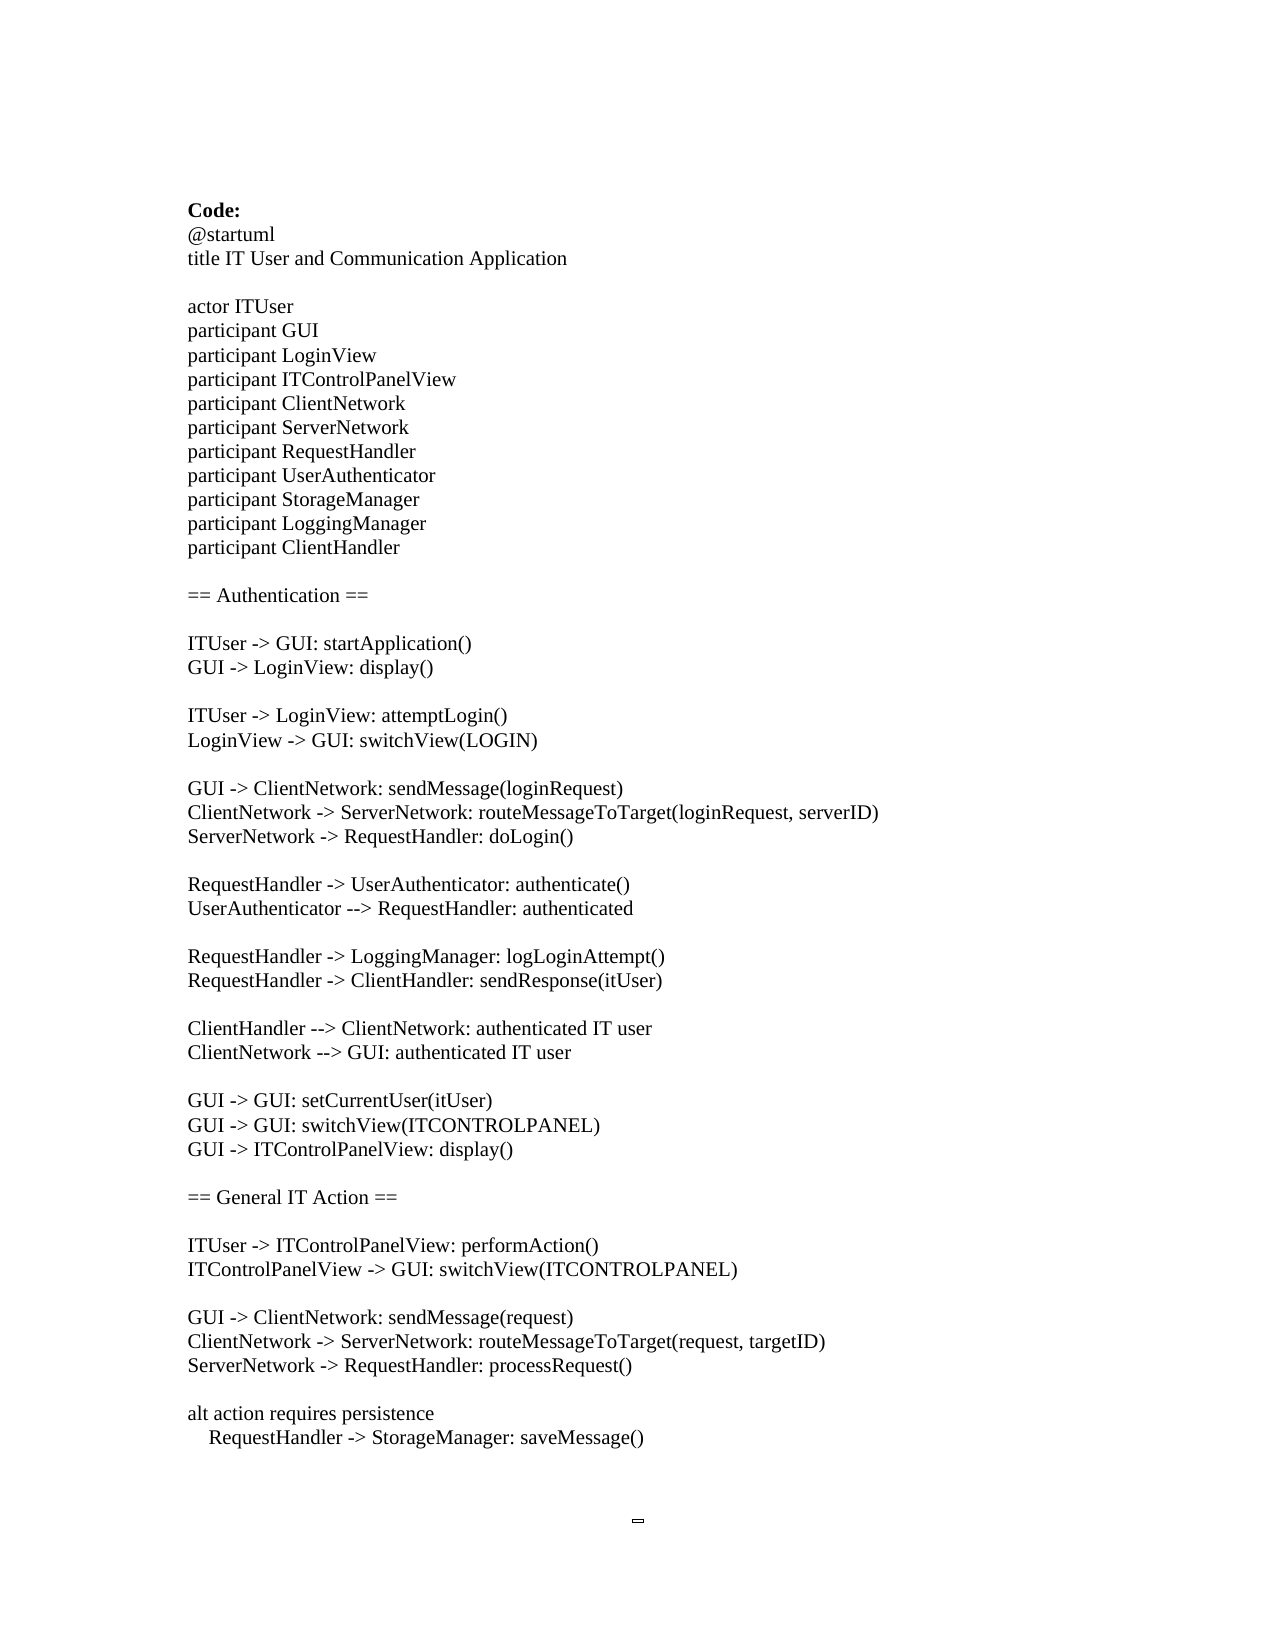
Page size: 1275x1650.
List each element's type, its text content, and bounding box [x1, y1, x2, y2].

text ServerNetwork -> RequestHandler: processRequest() [187, 1353, 1087, 1377]
text participant GUI [187, 318, 1087, 342]
text title IT User and Communication Application [187, 246, 1087, 270]
text UserAuthenticator --> RequestHandler: authenticated [187, 896, 1087, 920]
text ClientNetwork -> ServerNetwork: routeMessageToTarget(request, targetID) [187, 1329, 1087, 1353]
text participant ClientNetwork [187, 391, 1087, 415]
text ClientNetwork -> ServerNetwork: routeMessageToTarget(loginRequest, serverID) [187, 800, 1087, 824]
text ITUser -> GUI: startApplication() [187, 631, 1087, 655]
text ClientNetwork --> GUI: authenticated IT user [187, 1040, 1087, 1064]
text participant LoggingManager [187, 511, 1087, 535]
text ITUser -> LoginView: attemptLogin() [187, 703, 1087, 727]
text participant ClientHandler [187, 535, 1087, 559]
text alt action requires persistence [187, 1401, 1087, 1425]
text ITUser -> ITControlPanelView: performAction() [187, 1233, 1087, 1257]
text participant UserAuthenticator [187, 463, 1087, 487]
text participant StorageManager [187, 487, 1087, 511]
text ITControlPanelView -> GUI: switchView(ITCONTROLPANEL) [187, 1257, 1087, 1281]
text ClientHandler --> ClientNetwork: authenticated IT user [187, 1016, 1087, 1040]
text GUI -> GUI: setCurrentUser(itUser) [187, 1088, 1087, 1112]
text GUI -> ClientNetwork: sendMessage(loginRequest) [187, 776, 1087, 800]
text Code: [187, 198, 1087, 222]
text actor ITUser [187, 294, 1087, 318]
text participant RequestHandler [187, 439, 1087, 463]
text RequestHandler -> UserAuthenticator: authenticate() [187, 872, 1087, 896]
text participant ITControlPanelView [187, 367, 1087, 391]
text RequestHandler -> ClientHandler: sendResponse(itUser) [187, 968, 1087, 992]
text GUI -> LoginView: display() [187, 655, 1087, 679]
text GUI -> GUI: switchView(ITCONTROLPANEL) [187, 1112, 1087, 1137]
text == Authentication == [187, 583, 1087, 607]
text RequestHandler -> LoggingManager: logLoginAttempt() [187, 944, 1087, 968]
text == General IT Action == [187, 1185, 1087, 1209]
text RequestHandler -> StorageManager: saveMessage() [187, 1425, 1087, 1449]
text GUI -> ITControlPanelView: display() [187, 1137, 1087, 1161]
text participant ServerNetwork [187, 415, 1087, 439]
text GUI -> ClientNetwork: sendMessage(request) [187, 1305, 1087, 1329]
text LoginView -> GUI: switchView(LOGIN) [187, 727, 1087, 752]
text ServerNetwork -> RequestHandler: doLogin() [187, 824, 1087, 848]
text participant LoginView [187, 342, 1087, 367]
text @startuml [187, 222, 1087, 246]
